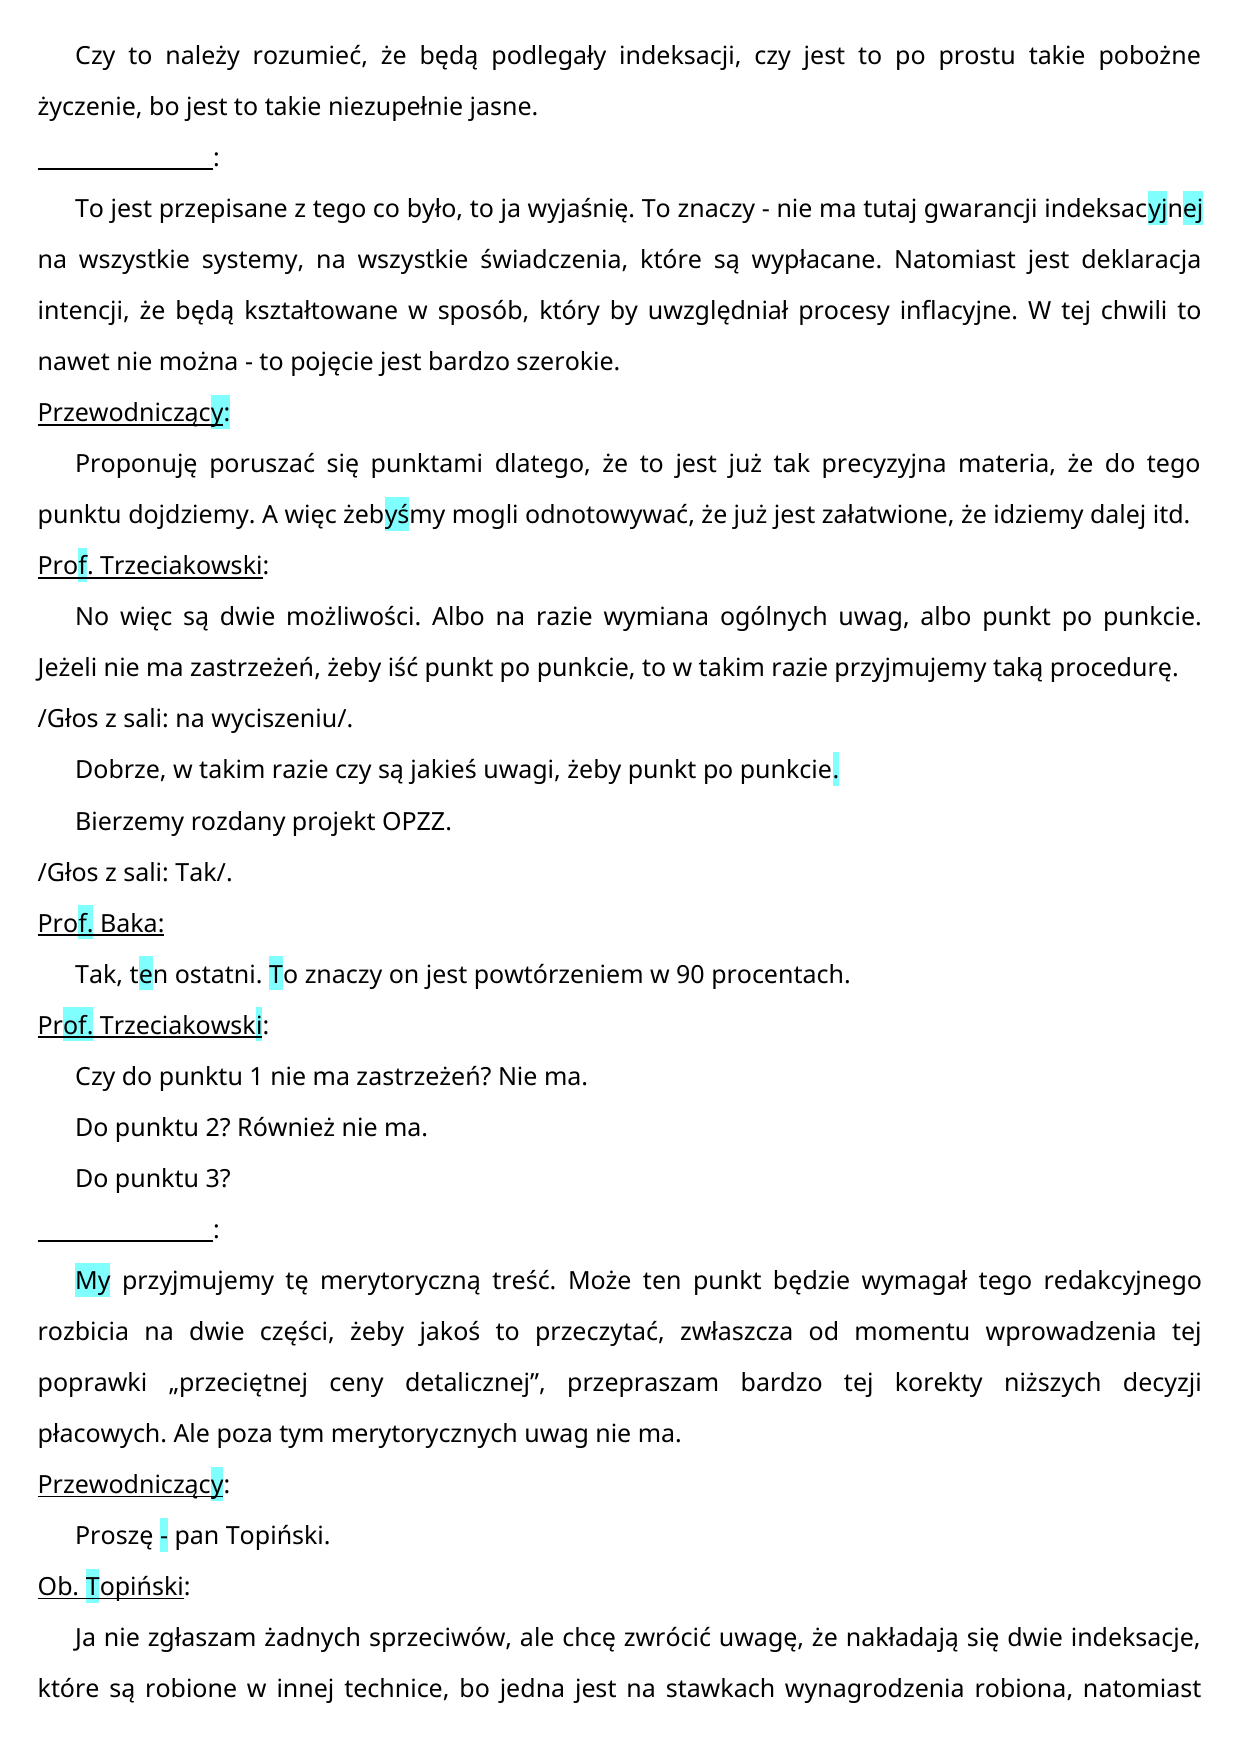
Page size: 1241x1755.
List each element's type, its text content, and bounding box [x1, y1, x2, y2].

text /Głos z sali: na wyciszeniu/. [37, 701, 1203, 735]
text Prof. Trzeciakowski: [37, 548, 1203, 582]
text Ob. Topiński: [37, 1569, 1203, 1603]
text Czy to należy rozumieć, że będą podlegały indeksacji, czy jest to po prostu takie pobożne życzenie, bo jest to takie niezupełnie jasne. [37, 37, 1203, 123]
text : [37, 1211, 1203, 1246]
text /Głos z sali: Tak/. [37, 854, 1203, 888]
text : [37, 139, 1203, 174]
text Tak, ten ostatni. To znaczy on jest powtórzeniem w 90 procentach. [37, 956, 1203, 990]
text Dobrze, w takim razie czy są jakieś uwagi, żeby punkt po punkcie. [37, 752, 1203, 786]
text To jest przepisane z tego co było, to ja wyjaśnię. To znaczy - nie ma tutaj gwarancji indeksacyjnej na wszystkie systemy, na wszystkie świadczenia, które są wypłacane. Natomiast jest deklaracja intencji, że będą kształtowane w sposób, który by uwzględniał procesy inflacyjne. W tej chwili to nawet nie można - to pojęcie jest bardzo szerokie. [37, 191, 1203, 378]
text Ja nie zgłaszam żadnych sprzeciwów, ale chcę zwrócić uwagę, że nakładają się dwie indeksacje, które są robione w innej technice, bo jedna jest na stawkach wynagrodzenia robiona, natomiast [37, 1620, 1203, 1705]
text Proponuję poruszać się punktami dlatego, że to jest już tak precyzyjna materia, że do tego punktu dojdziemy. A więc żebyśmy mogli odnotowywać, że już jest załatwione, że idziemy dalej itd. [37, 446, 1203, 531]
text Proszę - pan Topiński. [37, 1518, 1203, 1552]
text Do punktu 2? Również nie ma. [37, 1109, 1203, 1143]
text Prof. Trzeciakowski: [37, 1007, 1203, 1041]
text Bierzemy rozdany projekt OPZZ. [37, 803, 1203, 837]
text Czy do punktu 1 nie ma zastrzeżeń? Nie ma. [37, 1058, 1203, 1092]
text Przewodniczący: [37, 1467, 1203, 1501]
text Prof. Baka: [37, 905, 1203, 939]
text Do punktu 3? [37, 1160, 1203, 1194]
text Przewodniczący: [37, 395, 1203, 429]
text My przyjmujemy tę merytoryczną treść. Może ten punkt będzie wymagał tego redakcyjnego rozbicia na dwie części, żeby jakoś to przeczytać, zwłaszcza od momentu wprowadzenia tej poprawki „przeciętnej ceny detalicznej”, przepraszam bardzo tej korekty niższych decyzji płacowych. Ale poza tym merytorycznych uwag nie ma. [37, 1262, 1203, 1450]
text No więc są dwie możliwości. Albo na razie wymiana ogólnych uwag, albo punkt po punkcie. Jeżeli nie ma zastrzeżeń, żeby iść punkt po punkcie, to w takim razie przyjmujemy taką procedurę. [37, 599, 1203, 684]
